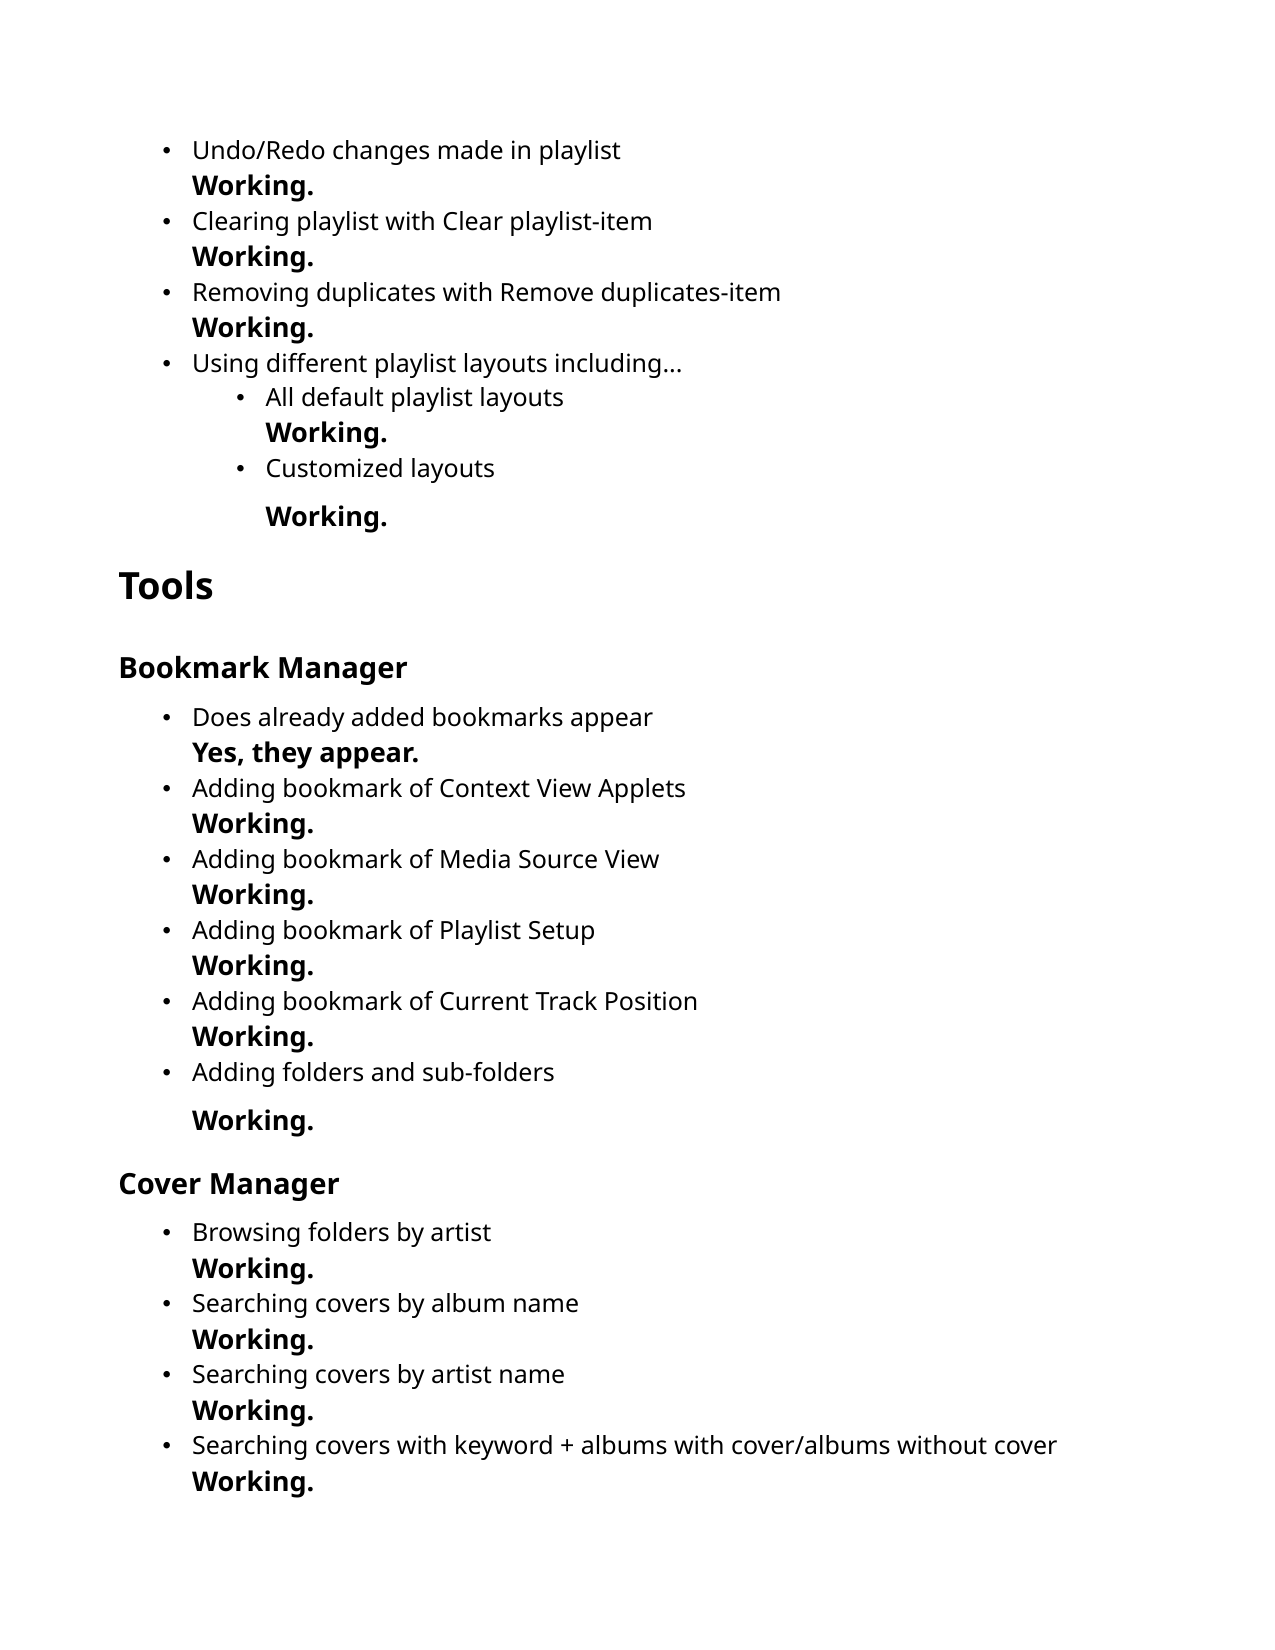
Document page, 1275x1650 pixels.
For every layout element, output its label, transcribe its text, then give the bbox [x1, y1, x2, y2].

list Searching covers by artist name [162, 1357, 1157, 1391]
list Customized layouts [236, 451, 1157, 485]
list Working. [162, 1101, 1157, 1138]
list Working. [162, 167, 1157, 204]
list Does already added bookmarks appear [162, 700, 1157, 734]
list Working. [236, 497, 1157, 534]
list Searching covers by album name [162, 1286, 1157, 1320]
list Working. [162, 1249, 1157, 1286]
subtitle Cover Manager [118, 1163, 1157, 1203]
list Working. [162, 1018, 1157, 1054]
list Working. [162, 1462, 1157, 1499]
list Adding bookmark of Current Track Position [162, 983, 1157, 1018]
list Adding bookmark of Media Source View [162, 842, 1157, 876]
list Adding folders and sub-folders [162, 1054, 1157, 1088]
list Working. [236, 414, 1157, 451]
list All default playlist layouts [236, 380, 1157, 414]
list Yes, they appear. [162, 734, 1157, 771]
list Using different playlist layouts including... [162, 346, 1157, 380]
list Adding bookmark of Context View Applets [162, 771, 1157, 805]
subtitle Bookmark Manager [118, 648, 1157, 687]
list Working. [162, 1320, 1157, 1357]
list Working. [162, 238, 1157, 275]
list Working. [162, 947, 1157, 983]
list Working. [162, 876, 1157, 913]
list Searching covers with keyword + albums with cover/albums without cover [162, 1428, 1157, 1462]
list Undo/Redo changes made in playlist [162, 133, 1157, 167]
subtitle Tools [118, 559, 1157, 610]
list Browsing folders by artist [162, 1215, 1157, 1249]
list Working. [162, 309, 1157, 346]
list Working. [162, 1391, 1157, 1428]
list Adding bookmark of Playlist Setup [162, 913, 1157, 947]
list Working. [162, 805, 1157, 842]
list Removing duplicates with Remove duplicates-item [162, 275, 1157, 309]
list Clearing playlist with Clear playlist-item [162, 204, 1157, 238]
